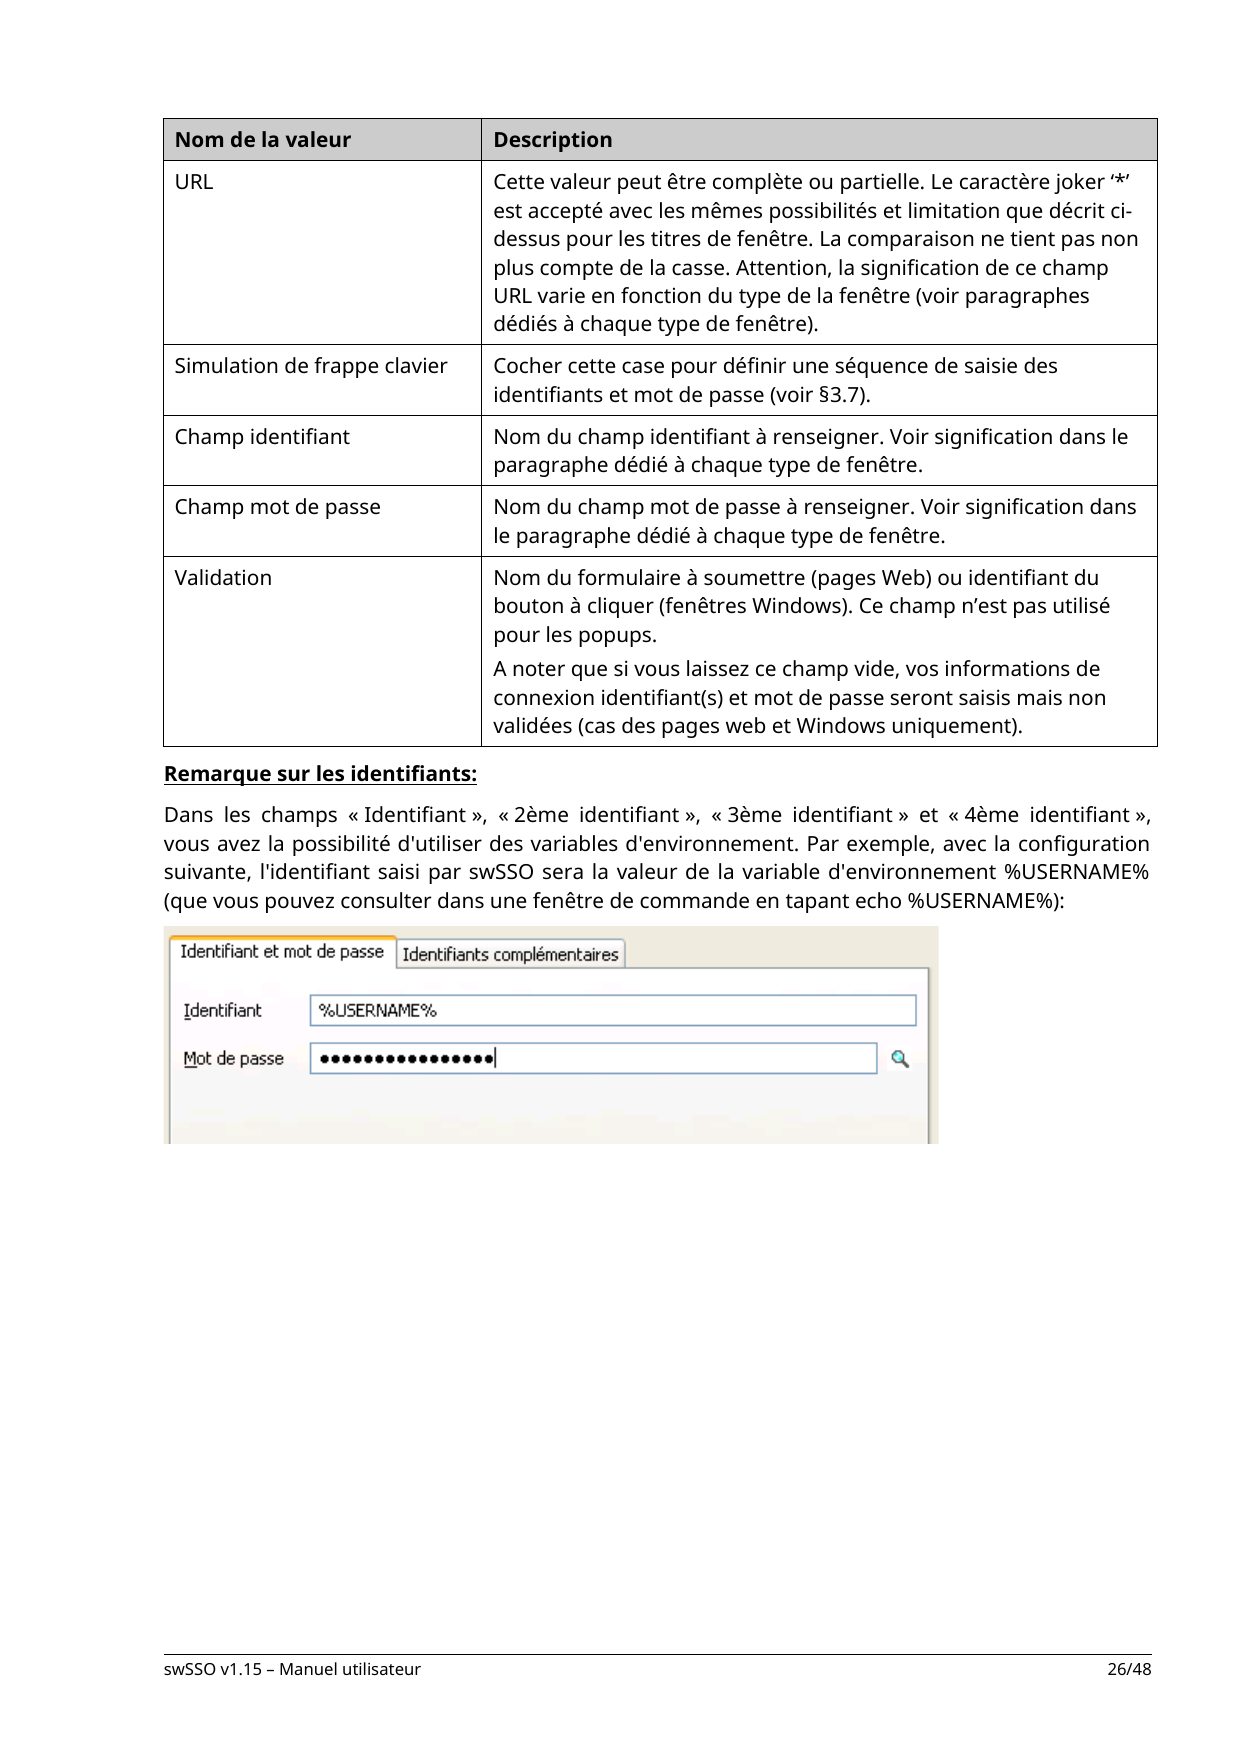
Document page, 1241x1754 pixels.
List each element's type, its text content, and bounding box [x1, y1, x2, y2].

table_cell Champ mot de passe [164, 486, 481, 556]
table_cell Nom du champ identifiant à renseigner. Voir signification dans le paragraphe dédié à chaque type de fenêtre. [482, 416, 1157, 485]
table_cell Validation [164, 557, 481, 746]
table_cell Cette valeur peut être complète ou partielle. Le caractère joker ‘*’ est accepté avec les mêmes possibilités et limitation que décrit ci-dessus pour les titres de fenêtre. La comparaison ne tient pas non plus compte de la casse. Attention, la signification de ce champ URL varie en fonction du type de la fenêtre (voir paragraphes dédiés à chaque type de fenêtre). [482, 161, 1157, 344]
table_header Nom de la valeur [164, 119, 481, 160]
table_header Description [482, 119, 1157, 160]
table_cell Cocher cette case pour définir une séquence de saisie des identifiants et mot de passe (voir §3.7). [482, 345, 1157, 415]
table_cell Nom du champ mot de passe à renseigner. Voir signification dans le paragraphe dédié à chaque type de fenêtre. [482, 486, 1157, 556]
text Remarque sur les identifiants: [164, 759, 1152, 788]
table_cell Champ identifiant [164, 416, 481, 485]
table_cell Simulation de frappe clavier [164, 345, 481, 415]
table_cell Nom du formulaire à soumettre (pages Web) ou identifiant du bouton à cliquer (fenêtres Windows). Ce champ n’est pas utilisé pour les popups. A noter que si vous laissez ce champ vide, vos informations de connexion identifiant(s) et mot de passe seront saisis mais non validées (cas des pages web et Windows uniquement). [482, 557, 1157, 746]
text Dans les champs « Identifiant », « 2ème identifiant », « 3ème identifiant » et « 4ème identifiant », vous avez la possibilité d'utiliser des variables d'environnement. Par exemple, avec la configuration suivante, l'identifiant saisi par swSSO sera la valeur de la variable d'environnement %USERNAME% (que vous pouvez consulter dans une fenêtre de commande en tapant echo %USERNAME%): [164, 800, 1152, 914]
table_cell URL [164, 161, 481, 344]
